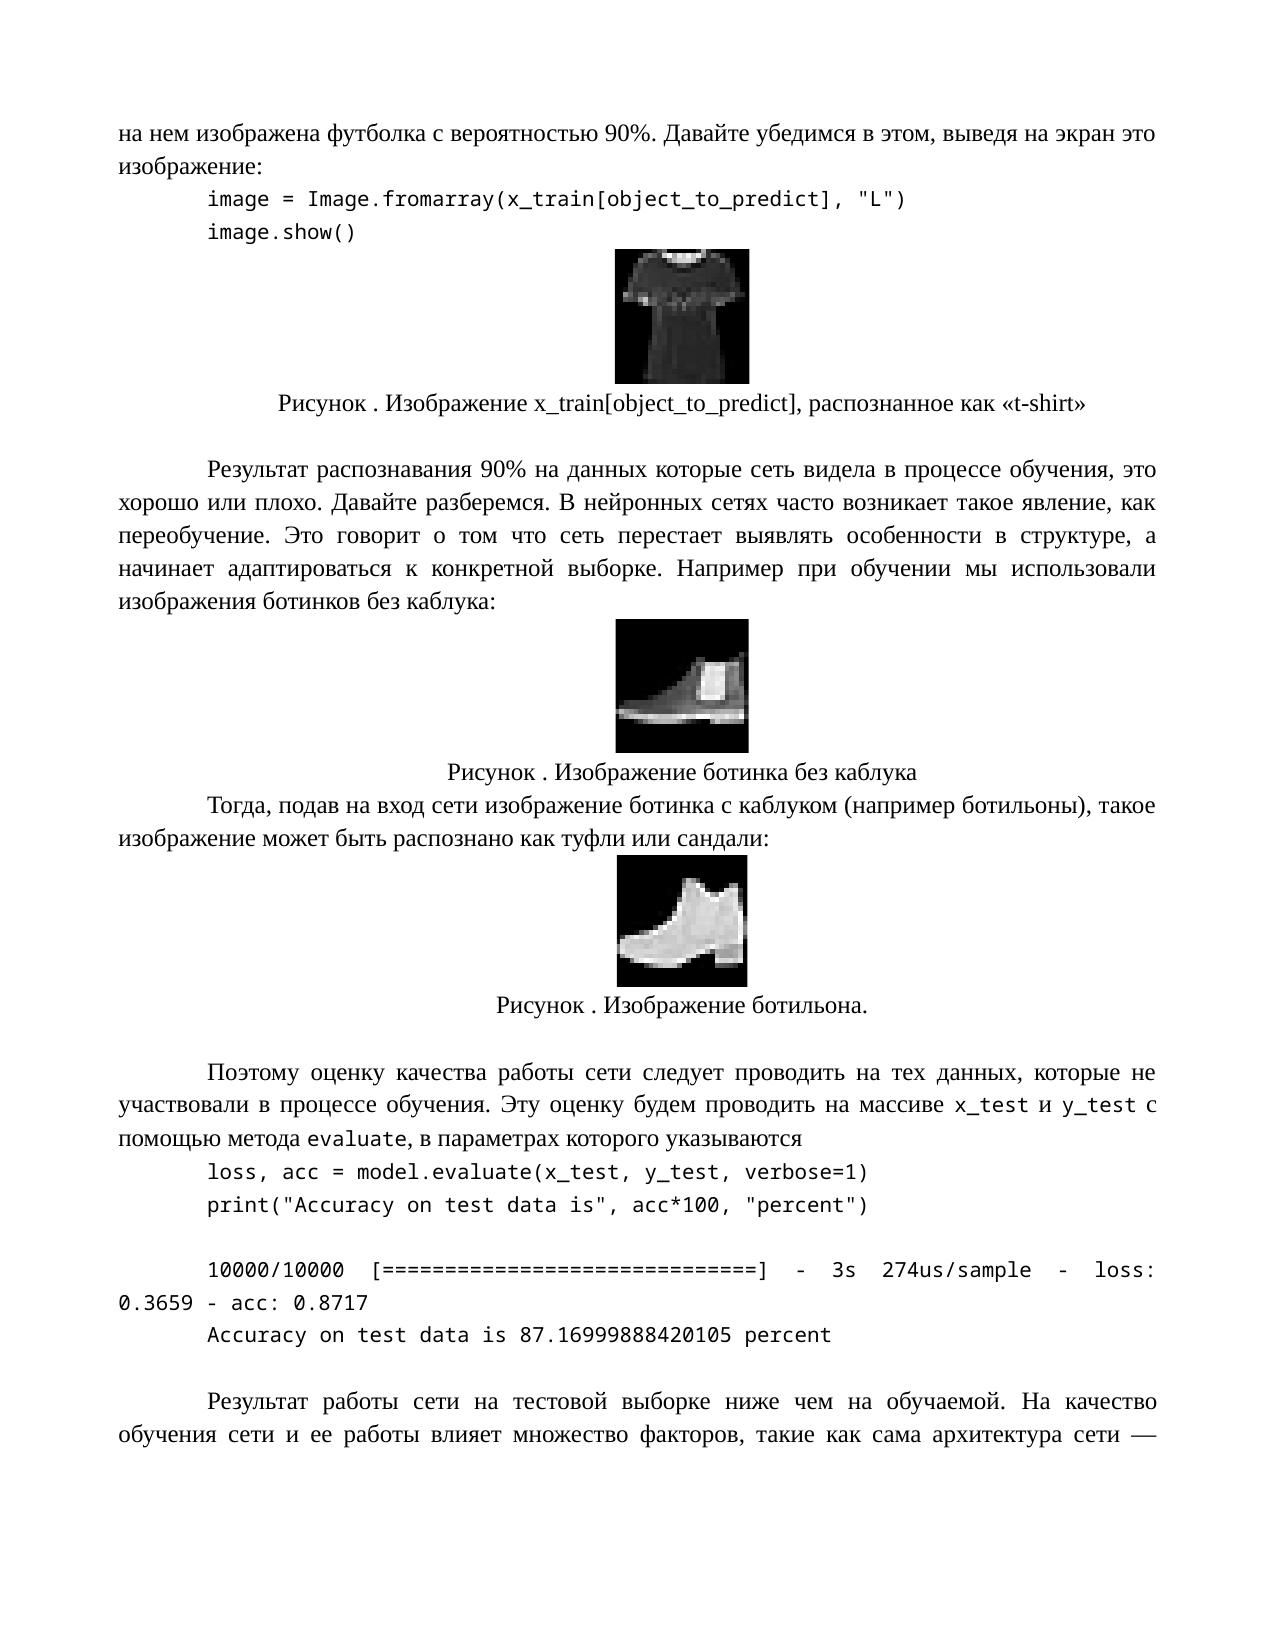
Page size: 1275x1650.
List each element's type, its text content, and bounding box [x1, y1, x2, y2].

picture [616, 855, 748, 987]
text Результат распознавания 90% на данных которые сеть видела в процессе обучения, это хорошо или плохо. Давайте разберемся. В нейронных сетях часто возникает такое явление, как переобучение. Это говорит о том что сеть перестает выявлять особенности в структуре, а начинает адаптироваться к конкретной выборке. Например при обучении мы использовали изображения ботинков без каблука: [118, 454, 1157, 615]
text Accuracy on test data is 87.16999888420105 percent [118, 1321, 1157, 1349]
text Поэтому оценку качества работы сети следует проводить на тех данных, которые не участвовали в процессе обучения. Эту оценку будем проводить на массиве x_test и y_test с помощью метода evaluate, в параметрах которого указываются [118, 1057, 1157, 1153]
text Рисунок . Изображение x_train[object_to_predict], распознанное как «t-shirt» [118, 388, 1157, 417]
text Результат работы сети на тестовой выборке ниже чем на обучаемой. На качество обучения сети и ее работы влияет множество факторов, такие как сама архитектура сети — [118, 1386, 1157, 1448]
text image = Image.fromarray(x_train[object_to_predict], "L") [118, 184, 1157, 213]
picture [615, 619, 749, 753]
text Тогда, подав на вход сети изображение ботинка с каблуком (например ботильоны), такое изображение может быть распознано как туфли или сандали: [118, 790, 1157, 851]
text на нем изображена футболка с вероятностью 90%. Давайте убедимся в этом, выведя на экран это изображение: [118, 118, 1157, 180]
text Рисунок . Изображение ботинка без каблука [118, 757, 1157, 785]
picture [614, 249, 750, 384]
text 10000/10000 [==============================] - 3s 274us/sample - loss: 0.3659 - acc: 0.8717 [118, 1255, 1157, 1316]
text Рисунок . Изображение ботильона. [118, 991, 1157, 1019]
text print("Accuracy on test data is", acc*100, "percent") [118, 1190, 1157, 1218]
text loss, acc = model.evaluate(x_test, y_test, verbose=1) [118, 1157, 1157, 1186]
text image.show() [118, 217, 1157, 245]
